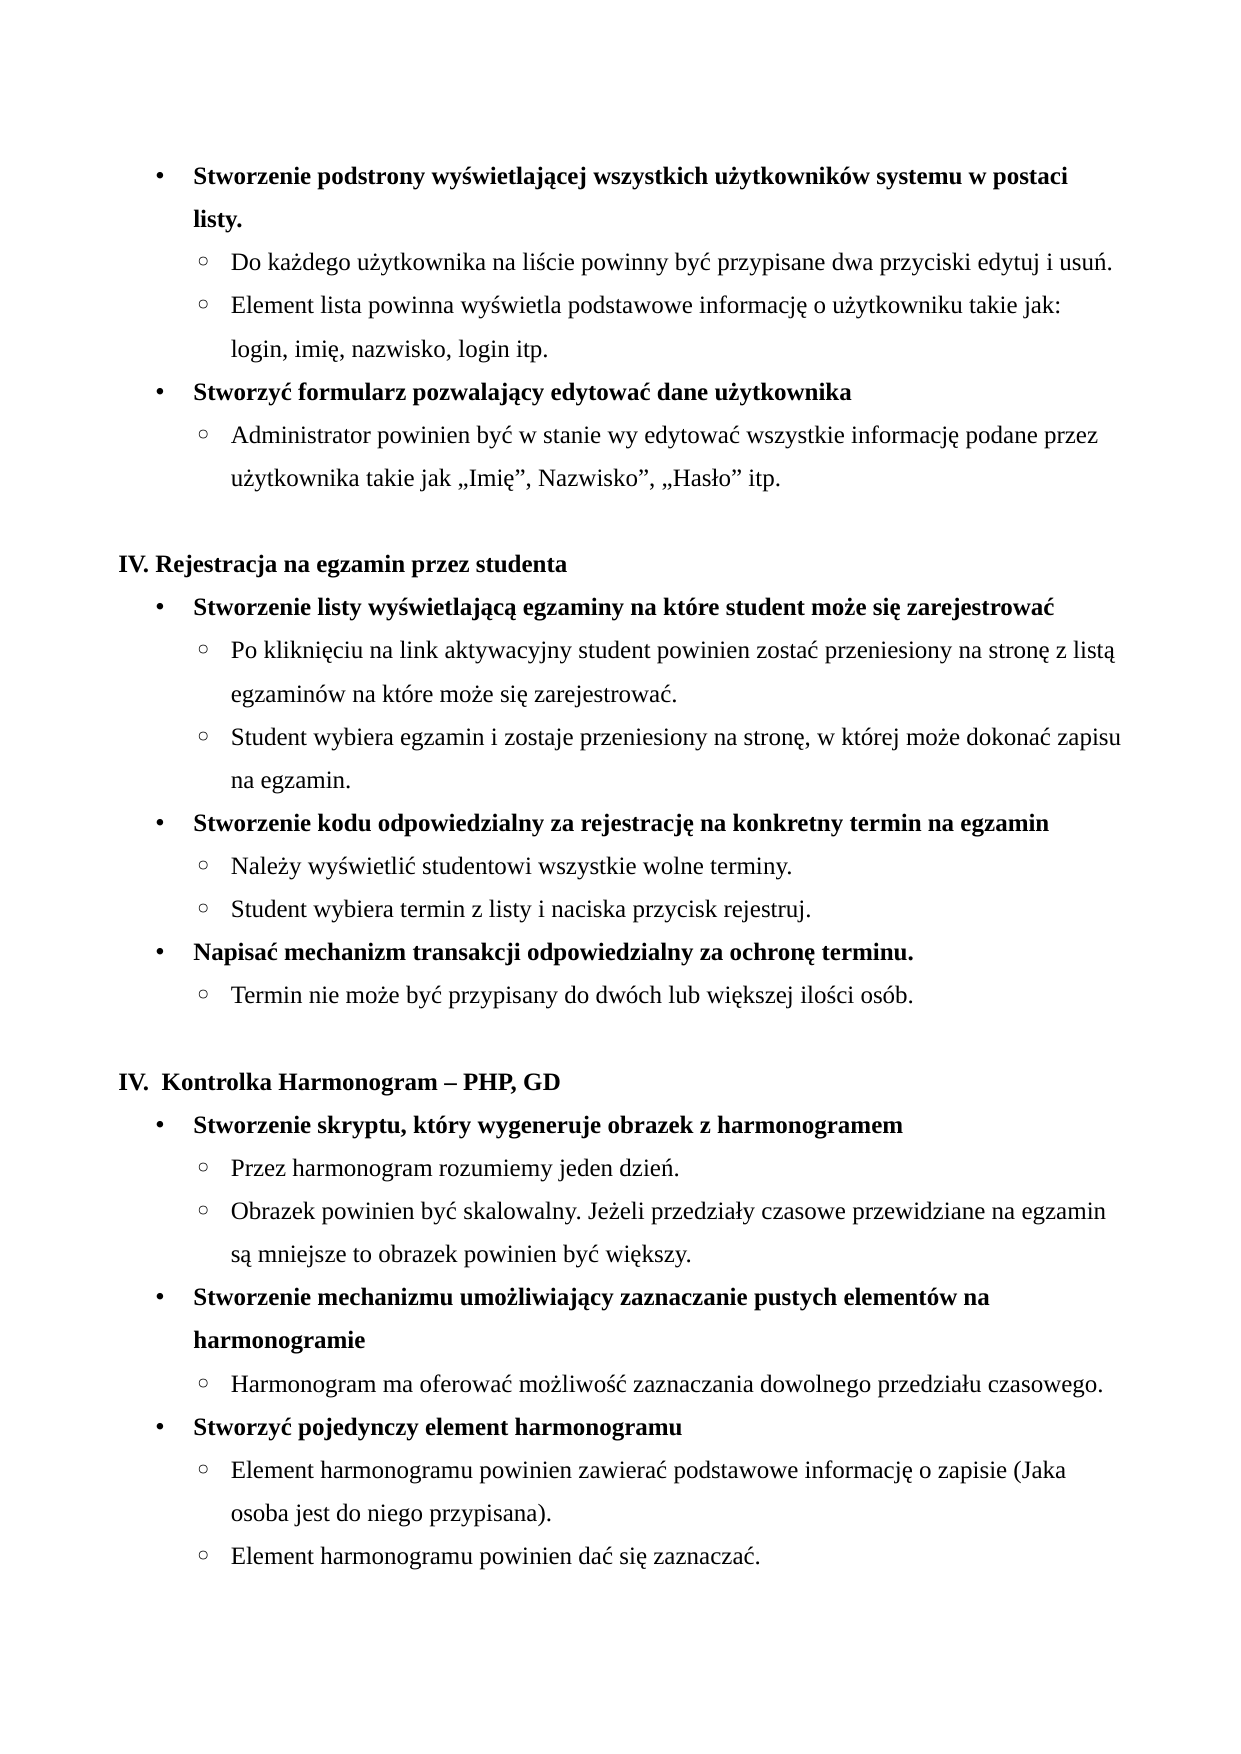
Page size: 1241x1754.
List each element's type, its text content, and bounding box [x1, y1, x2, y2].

list Element lista powinna wyświetla podstawowe informację o użytkowniku takie jak: login, imię, nazwisko, login itp. [193, 291, 1122, 362]
list Stworzyć formularz pozwalający edytować dane użytkownika [156, 377, 1122, 406]
list Stworzenie podstrony wyświetlającej wszystkich użytkowników systemu w postaci listy. [156, 161, 1122, 233]
list Obrazek powinien być skalowalny. Jeżeli przedziały czasowe przewidziane na egzamin są mniejsze to obrazek powinien być większy. [193, 1196, 1122, 1268]
list Stworzenie skryptu, który wygeneruje obrazek z harmonogramem [156, 1110, 1122, 1139]
list Administrator powinien być w stanie wy edytować wszystkie informację podane przez użytkownika takie jak „Imię”, Nazwisko”, „Hasło” itp. [193, 420, 1122, 492]
list Student wybiera egzamin i zostaje przeniesiony na stronę, w której może dokonać zapisu na egzamin. [193, 722, 1122, 794]
list Element harmonogramu powinien zawierać podstawowe informację o zapisie (Jaka osoba jest do niego przypisana). [193, 1455, 1122, 1527]
list Element harmonogramu powinien dać się zaznaczać. [193, 1541, 1122, 1570]
list Stworzyć pojedynczy element harmonogramu [156, 1412, 1122, 1441]
list Przez harmonogram rozumiemy jeden dzień. [193, 1153, 1122, 1182]
list Po kliknięciu na link aktywacyjny student powinien zostać przeniesiony na stronę z listą egzaminów na które może się zarejestrować. [193, 636, 1122, 707]
list Stworzenie mechanizmu umożliwiający zaznaczanie pustych elementów na harmonogramie [156, 1282, 1122, 1354]
list Do każdego użytkownika na liście powinny być przypisane dwa przyciski edytuj i usuń. [193, 247, 1122, 276]
text IV. Rejestracja na egzamin przez studenta [118, 549, 1122, 578]
list Napisać mechanizm transakcji odpowiedzialny za ochronę terminu. [156, 937, 1122, 966]
list Stworzenie listy wyświetlającą egzaminy na które student może się zarejestrować [156, 592, 1122, 621]
list Należy wyświetlić studentowi wszystkie wolne terminy. [193, 851, 1122, 880]
list Stworzenie kodu odpowiedzialny za rejestrację na konkretny termin na egzamin [156, 808, 1122, 837]
list Student wybiera termin z listy i naciska przycisk rejestruj. [193, 894, 1122, 923]
list Harmonogram ma oferować możliwość zaznaczania dowolnego przedziału czasowego. [193, 1369, 1122, 1397]
list Termin nie może być przypisany do dwóch lub większej ilości osób. [193, 981, 1122, 1009]
text IV. Kontrolka Harmonogram – PHP, GD [118, 1067, 1122, 1096]
